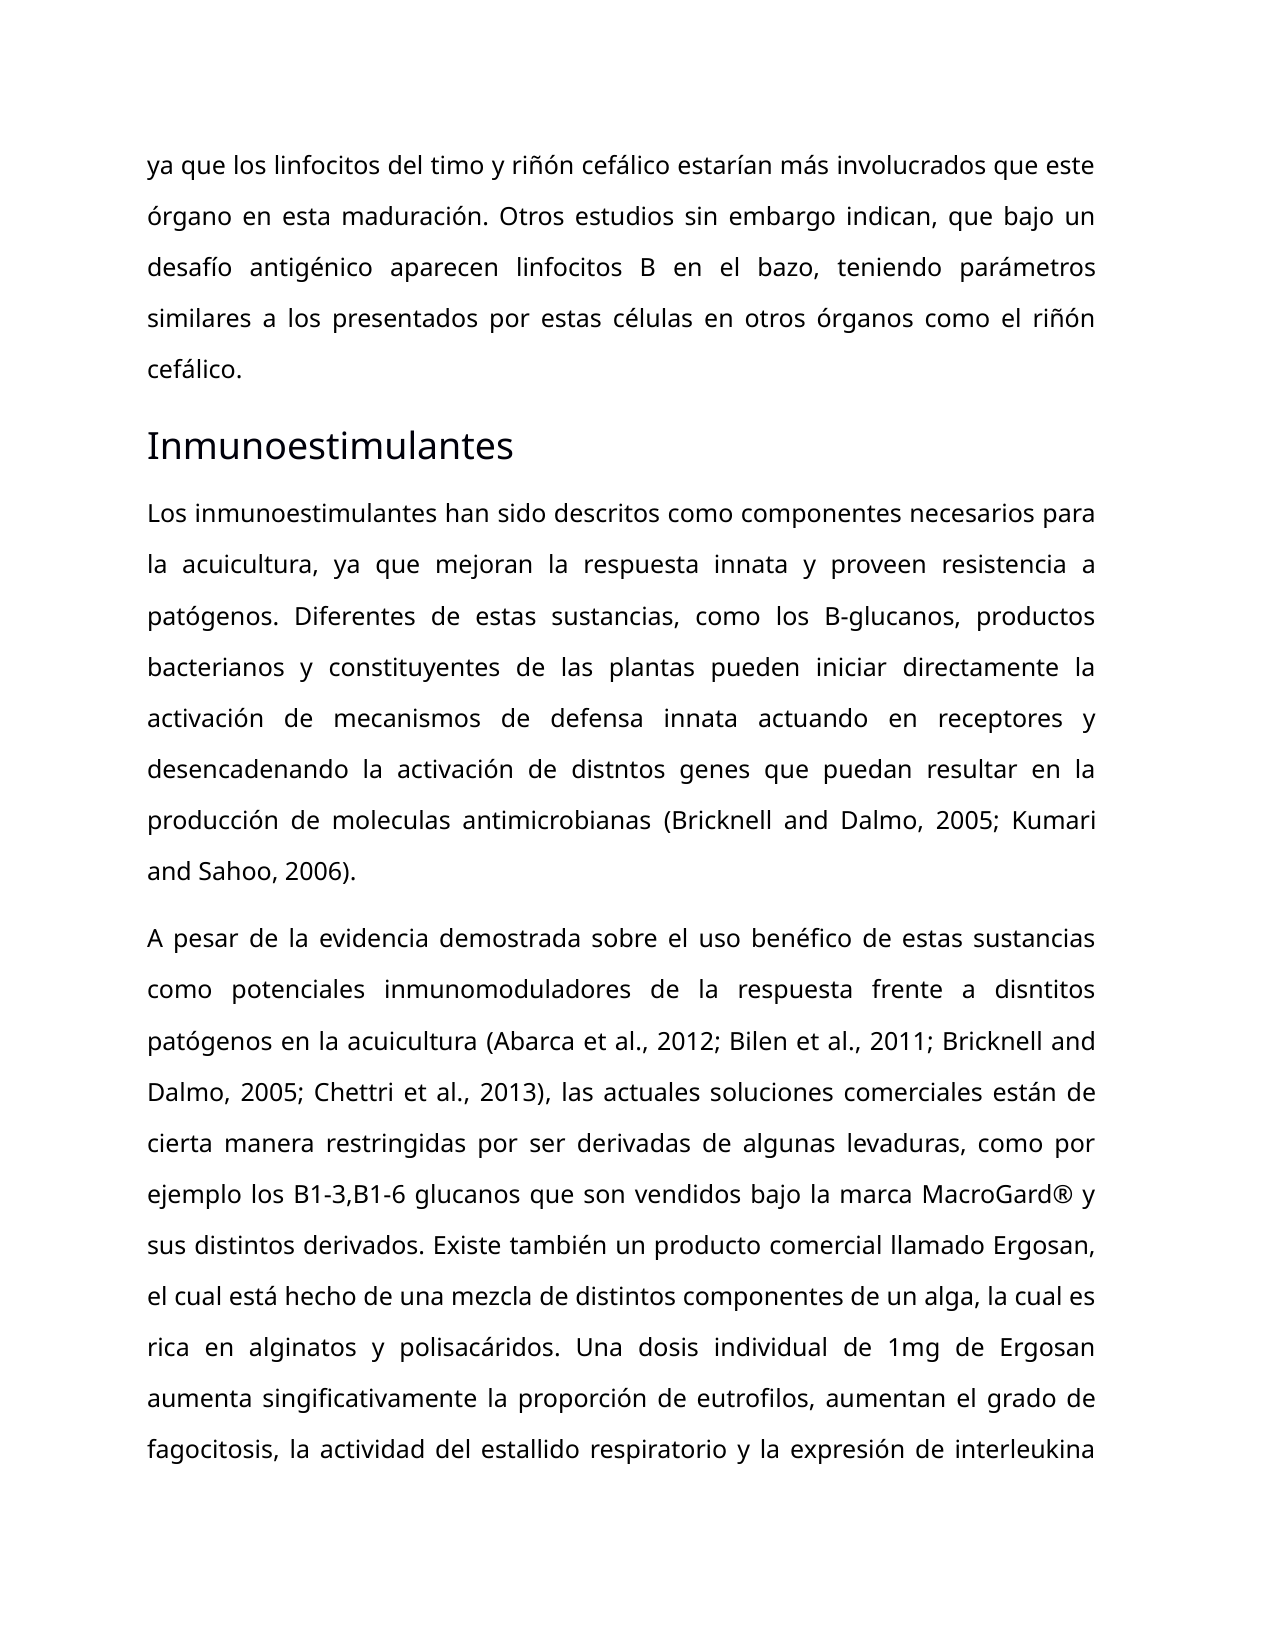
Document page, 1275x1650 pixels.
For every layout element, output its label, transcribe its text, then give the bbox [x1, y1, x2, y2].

text Inmunoestimulantes [147, 419, 1097, 471]
text Los inmunoestimulantes han sido descritos como componentes necesarios para la acuicultura, ya que mejoran la respuesta innata y proveen resistencia a patógenos. Diferentes de estas sustancias, como los B-glucanos, productos bacterianos y constituyentes de las plantas pueden iniciar directamente la activación de mecanismos de defensa innata actuando en receptores y desencadenando la activación de distntos genes que puedan resultar en la producción de moleculas antimicrobianas (Bricknell and Dalmo, 2005; Kumari and Sahoo, 2006)⁠. [147, 496, 1097, 887]
text A pesar de la evidencia demostrada sobre el uso benéfico de estas sustancias como potenciales inmunomoduladores de la respuesta frente a disntitos patógenos en la acuicultura (Abarca et al., 2012; Bilen et al., 2011; Bricknell and Dalmo, 2005; Chettri et al., 2013)⁠, las actuales soluciones comerciales están de cierta manera restringidas por ser derivadas de algunas levaduras, como por ejemplo los B1-3,B1-6 glucanos que son vendidos bajo la marca MacroGard® y sus distintos derivados. Existe también un producto comercial llamado Ergosan, el cual está hecho de una mezcla de distintos componentes de un alga, la cual es rica en alginatos y polisacáridos. Una dosis individual de 1mg de Ergosan aumenta singificativamente la proporción de eutrofilos, aumentan el grado de fagocitosis, la actividad del estallido respiratorio y la expresión de interleukina [147, 921, 1097, 1466]
text ya que los linfocitos del timo y riñón cefálico estarían más involucrados que este órgano en esta maduración. Otros estudios sin embargo indican, que bajo un desafío antigénico aparecen linfocitos B en el bazo, teniendo parámetros similares a los presentados por estas células en otros órganos como el riñón cefálico. [147, 148, 1097, 386]
